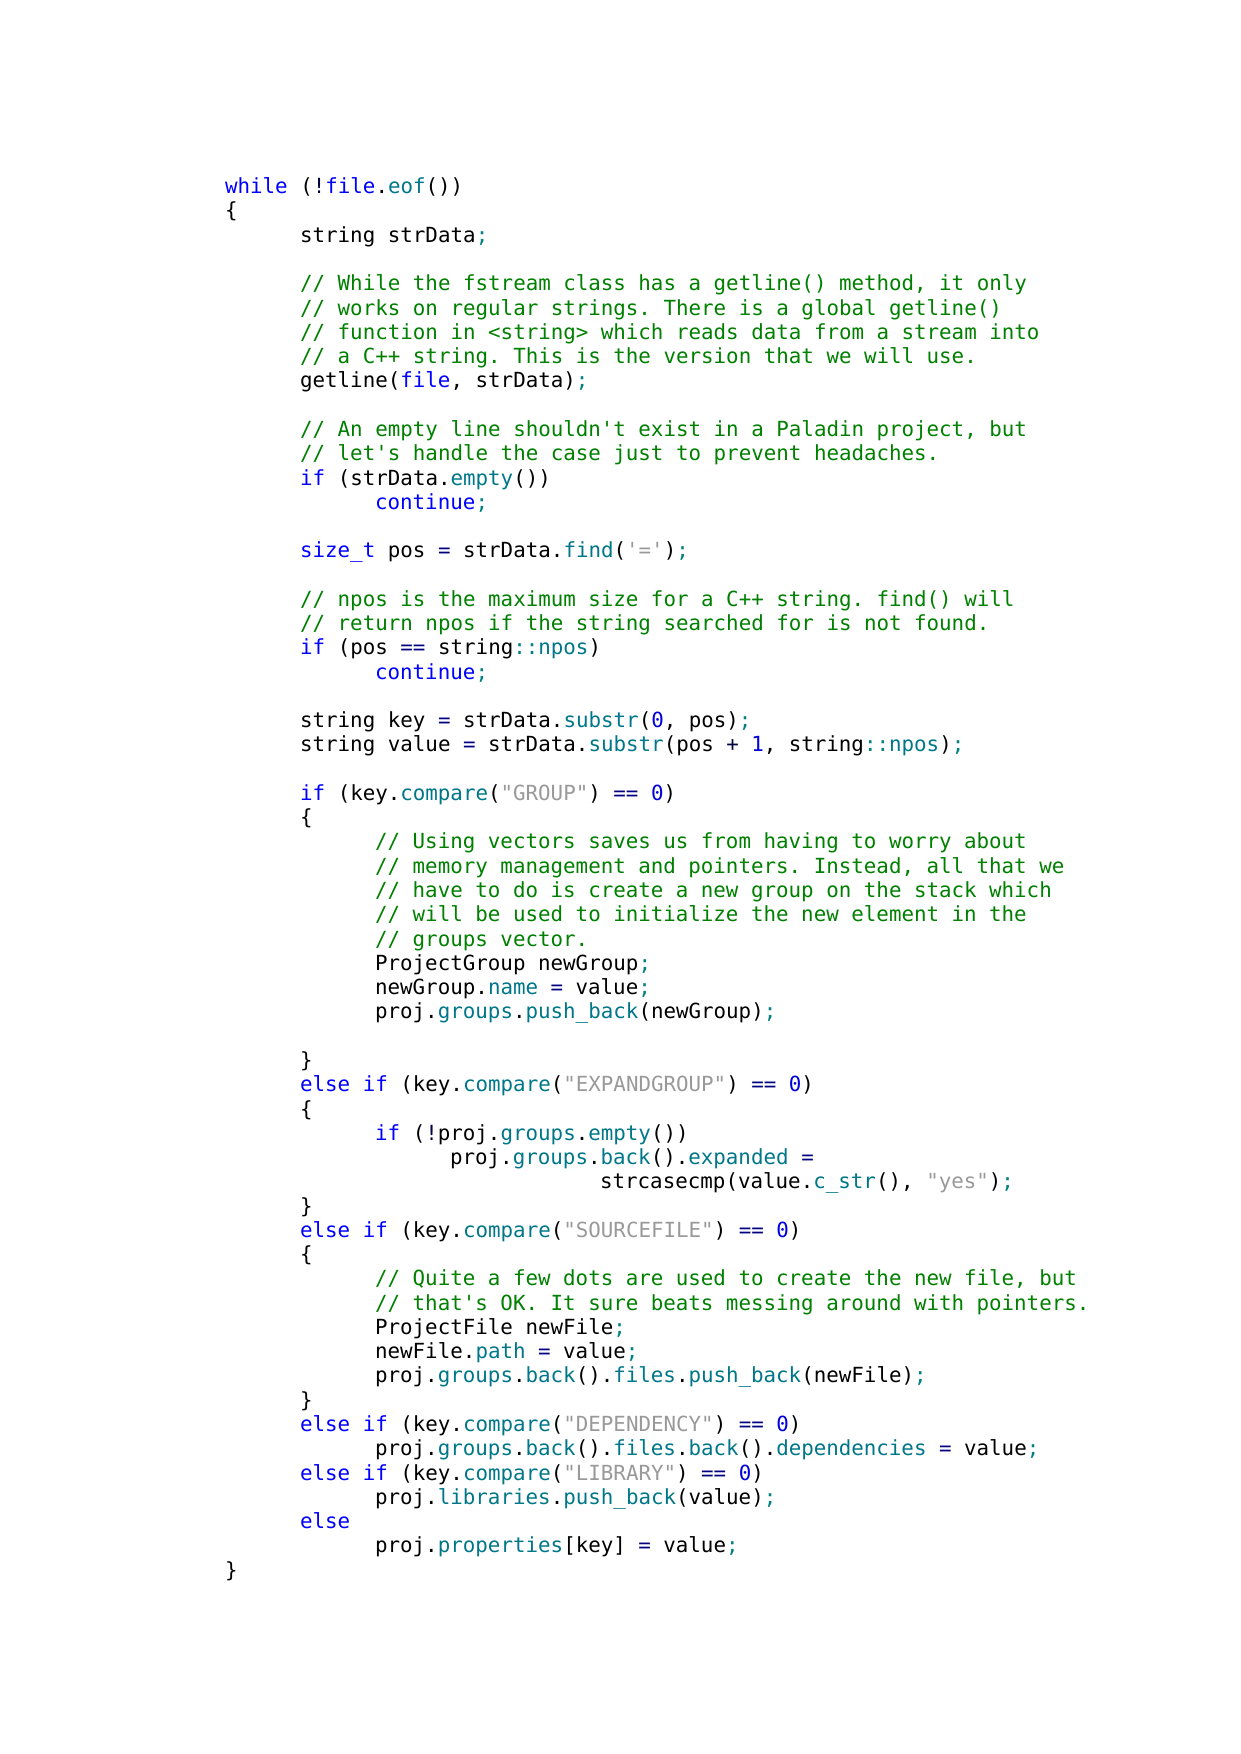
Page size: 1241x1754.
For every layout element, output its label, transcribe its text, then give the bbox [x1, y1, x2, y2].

text // have to do is create a new group on the stack which [150, 878, 1090, 902]
text ProjectGroup newGroup; [150, 951, 1090, 975]
text string value = strData.substr(pos + 1, string::npos); [150, 732, 1090, 757]
text proj.groups.back().expanded = [150, 1145, 1090, 1169]
text getline(file, strData); [150, 368, 1090, 393]
text // return npos if the string searched for is not found. [150, 611, 1090, 635]
text // While the fstream class has a getline() method, it only [150, 271, 1090, 296]
text // Quite a few dots are used to create the new file, but [150, 1266, 1090, 1291]
text // Using vectors saves us from having to worry about [150, 829, 1090, 854]
text // groups vector. [150, 927, 1090, 951]
text if (strData.empty()) [150, 466, 1090, 490]
text proj.groups.push_back(newGroup); [150, 999, 1090, 1024]
text continue; [150, 660, 1090, 684]
text if (key.compare("GROUP") == 0) [150, 781, 1090, 805]
text string strData; [150, 223, 1090, 247]
text else if (key.compare("LIBRARY") == 0) [150, 1461, 1090, 1485]
text { [150, 198, 1090, 223]
text // memory management and pointers. Instead, all that we [150, 854, 1090, 878]
text else if (key.compare("EXPANDGROUP") == 0) [150, 1072, 1090, 1097]
text string key = strData.substr(0, pos); [150, 708, 1090, 732]
text continue; [150, 490, 1090, 514]
text // works on regular strings. There is a global getline() [150, 296, 1090, 320]
text // npos is the maximum size for a C++ string. find() will [150, 587, 1090, 611]
text size_t pos = strData.find('='); [150, 538, 1090, 563]
text } [150, 1194, 1090, 1218]
text } [150, 1048, 1090, 1072]
text proj.properties[key] = value; [150, 1533, 1090, 1558]
text proj.groups.back().files.back().dependencies = value; [150, 1436, 1090, 1461]
text // will be used to initialize the new element in the [150, 902, 1090, 927]
text while (!file.eof()) [150, 174, 1090, 198]
text // function in <string> which reads data from a stream into [150, 320, 1090, 344]
text { [150, 1242, 1090, 1266]
text else [150, 1509, 1090, 1533]
text // that's OK. It sure beats messing around with pointers. [150, 1291, 1090, 1315]
text newGroup.name = value; [150, 975, 1090, 999]
text { [150, 1097, 1090, 1121]
text proj.libraries.push_back(value); [150, 1485, 1090, 1509]
text ProjectFile newFile; [150, 1315, 1090, 1339]
text // An empty line shouldn't exist in a Paladin project, but [150, 417, 1090, 441]
text // a C++ string. This is the version that we will use. [150, 344, 1090, 368]
text if (pos == string::npos) [150, 635, 1090, 660]
text { [150, 805, 1090, 829]
text } [150, 1388, 1090, 1412]
text // let's handle the case just to prevent headaches. [150, 441, 1090, 466]
text strcasecmp(value.c_str(), "yes"); [150, 1169, 1090, 1194]
text else if (key.compare("SOURCEFILE") == 0) [150, 1218, 1090, 1242]
text proj.groups.back().files.push_back(newFile); [150, 1363, 1090, 1388]
text if (!proj.groups.empty()) [150, 1121, 1090, 1145]
text else if (key.compare("DEPENDENCY") == 0) [150, 1412, 1090, 1436]
text } [150, 1558, 1090, 1582]
text newFile.path = value; [150, 1339, 1090, 1363]
